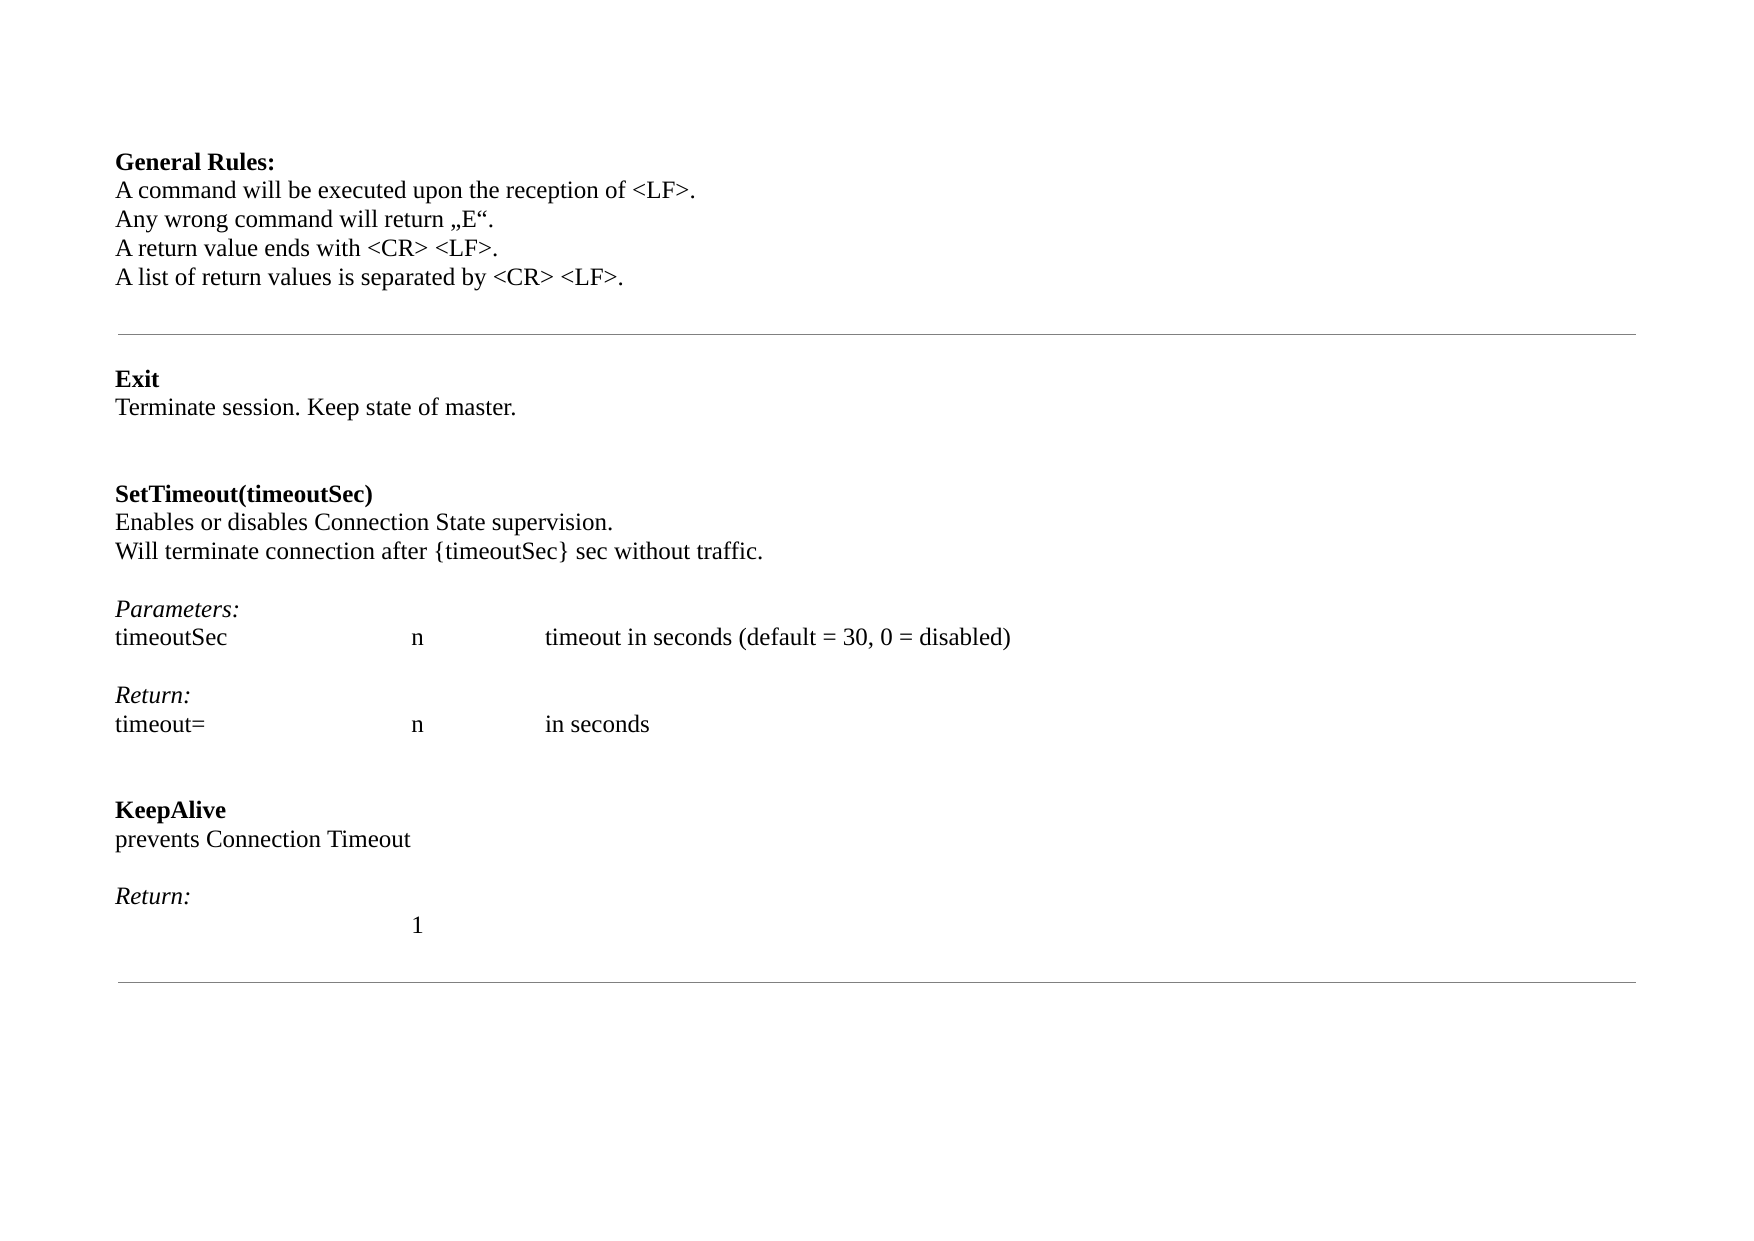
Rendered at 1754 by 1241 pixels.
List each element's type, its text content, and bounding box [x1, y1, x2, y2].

table_cell n [408, 623, 542, 651]
table_cell A return value ends with <CR> <LF>. [112, 233, 1121, 262]
table_cell [112, 565, 1121, 594]
table_cell prevents Connection Timeout [112, 824, 1117, 852]
table_cell [112, 651, 1121, 680]
table_cell A list of return values is separated by <CR> <LF>. [112, 262, 1121, 291]
table_cell Any wrong command will return „E“. [112, 204, 1121, 233]
table_cell A command will be executed upon the reception of <LF>. [112, 176, 1121, 204]
table_header KeepAlive [112, 795, 1117, 824]
table_header Exit [112, 364, 1117, 392]
table_cell [112, 853, 1117, 881]
table_cell in seconds [542, 709, 1121, 737]
table_cell Return: [112, 680, 1121, 709]
table_cell n [408, 709, 542, 737]
table_cell timeout= [112, 709, 408, 737]
table_cell timeoutSec [112, 623, 408, 651]
table_header General Rules: [112, 147, 1121, 176]
table_cell Enables or disables Connection State supervision. Will terminate connection after {timeoutSec} sec without traffic. [112, 508, 1121, 565]
table_cell timeout in seconds (default = 30, 0 = disabled) [542, 623, 1121, 651]
table_cell [112, 910, 408, 939]
table_cell Parameters: [112, 594, 1121, 622]
table_cell Terminate session. Keep state of master. [112, 393, 1117, 421]
table_header SetTimeout(timeoutSec) [112, 479, 1121, 507]
table_cell 1 [408, 910, 542, 939]
table_cell Return: [112, 881, 1117, 910]
table_cell [542, 910, 1117, 939]
